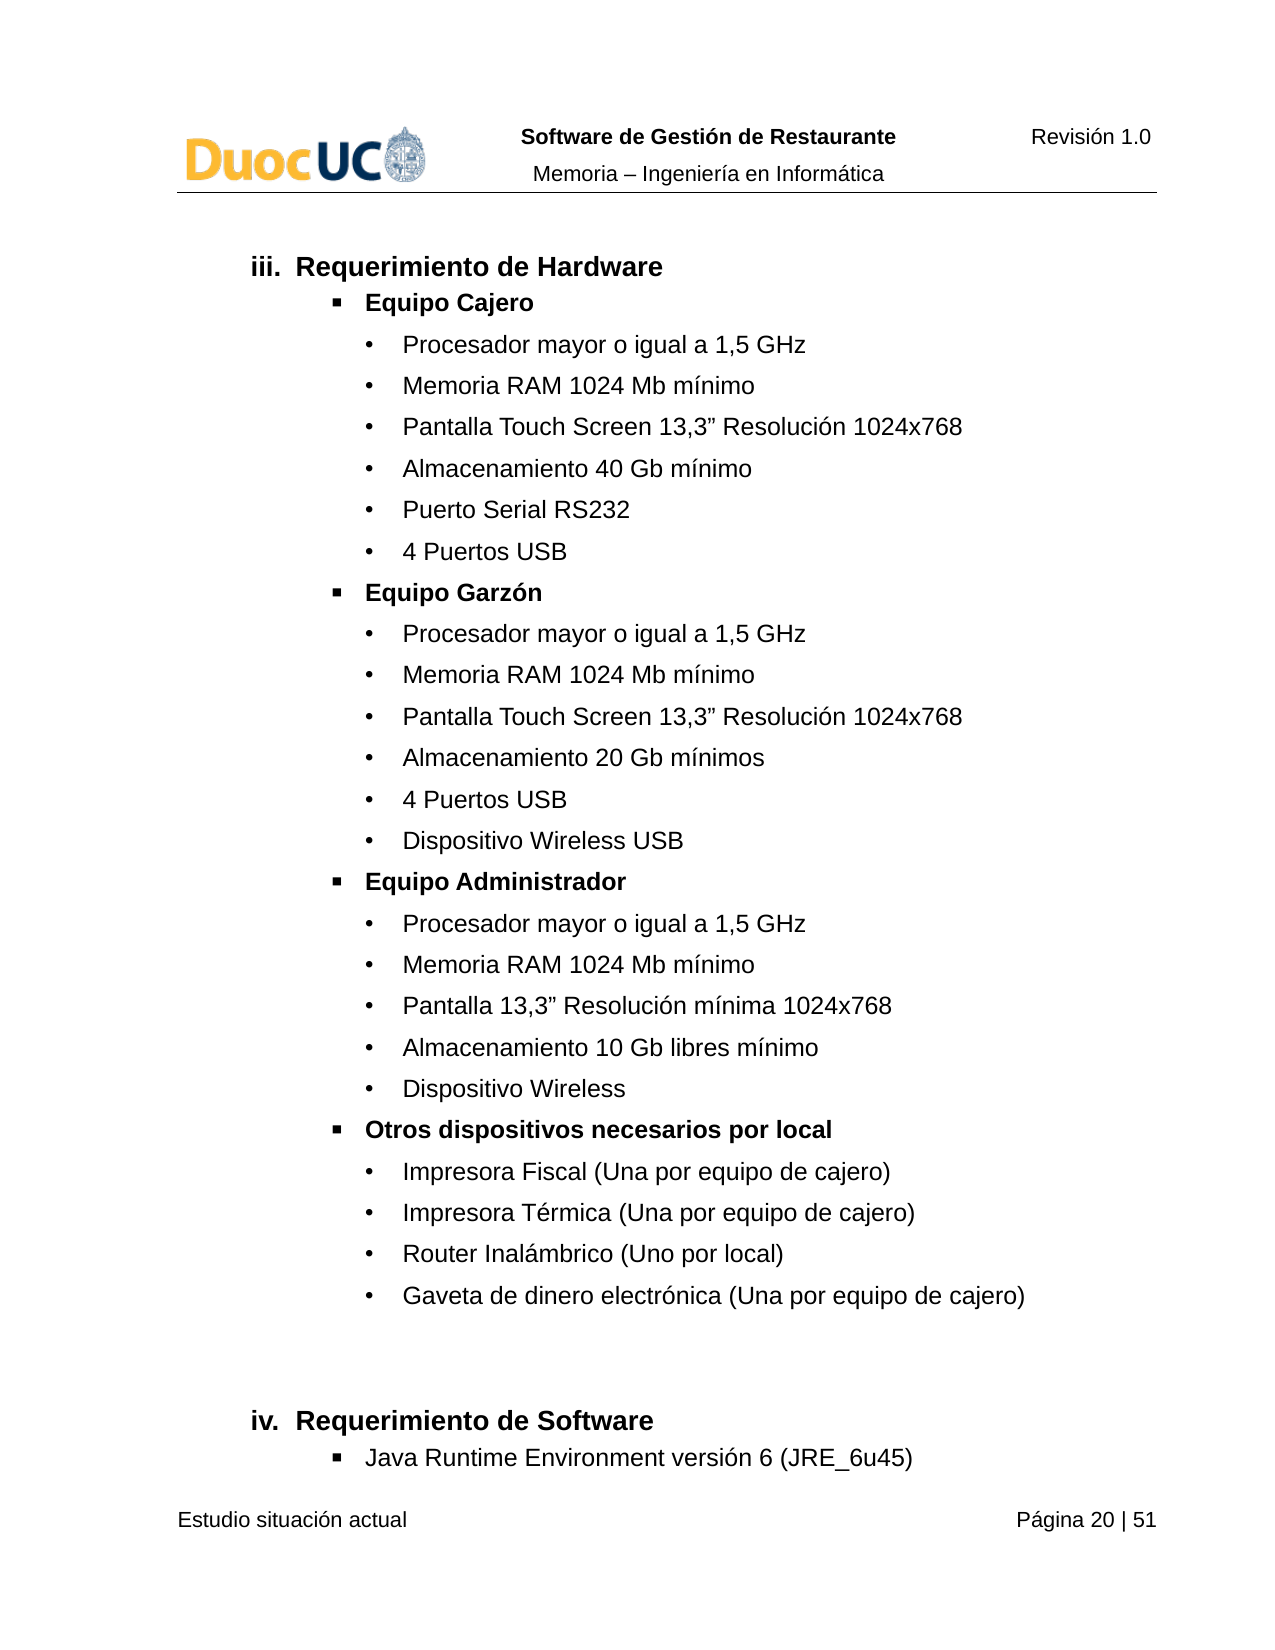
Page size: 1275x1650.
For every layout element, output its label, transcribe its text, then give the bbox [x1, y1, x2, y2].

list Almacenamiento 40 Gb mínimo [365, 454, 1157, 483]
list Equipo Administrador [327, 867, 1157, 896]
list Otros dispositivos necesarios por local [327, 1115, 1157, 1144]
list Procesador mayor o igual a 1,5 GHz [365, 619, 1157, 648]
list Gaveta de dinero electrónica (Una por equipo de cajero) [365, 1281, 1157, 1310]
list Memoria RAM 1024 Mb mínimo [365, 371, 1157, 400]
list Procesador mayor o igual a 1,5 GHz [365, 909, 1157, 937]
list Impresora Fiscal (Una por equipo de cajero) [365, 1157, 1157, 1186]
picture [182, 123, 426, 187]
list Pantalla Touch Screen 13,3” Resolución 1024x768 [365, 702, 1157, 731]
list 4 Puertos USB [365, 784, 1157, 813]
subtitle Requerimiento de Software [250, 1405, 1157, 1437]
list 4 Puertos USB [365, 536, 1157, 565]
list Equipo Garzón [327, 578, 1157, 607]
list Impresora Térmica (Una por equipo de cajero) [365, 1198, 1157, 1227]
list Router Inalámbrico (Uno por local) [365, 1239, 1157, 1268]
list Pantalla Touch Screen 13,3” Resolución 1024x768 [365, 412, 1157, 441]
list Pantalla 13,3” Resolución mínima 1024x768 [365, 991, 1157, 1020]
subtitle Requerimiento de Hardware [250, 251, 1157, 282]
list Memoria RAM 1024 Mb mínimo [365, 661, 1157, 689]
list Dispositivo Wireless [365, 1074, 1157, 1103]
list Almacenamiento 20 Gb mínimos [365, 743, 1157, 772]
list Equipo Cajero [327, 288, 1157, 317]
list Puerto Serial RS232 [365, 495, 1157, 524]
list Procesador mayor o igual a 1,5 GHz [365, 330, 1157, 358]
list Dispositivo Wireless USB [365, 826, 1157, 855]
list Almacenamiento 10 Gb libres mínimo [365, 1033, 1157, 1062]
list Java Runtime Environment versión 6 (JRE_6u45) [327, 1442, 1157, 1471]
list Memoria RAM 1024 Mb mínimo [365, 950, 1157, 979]
